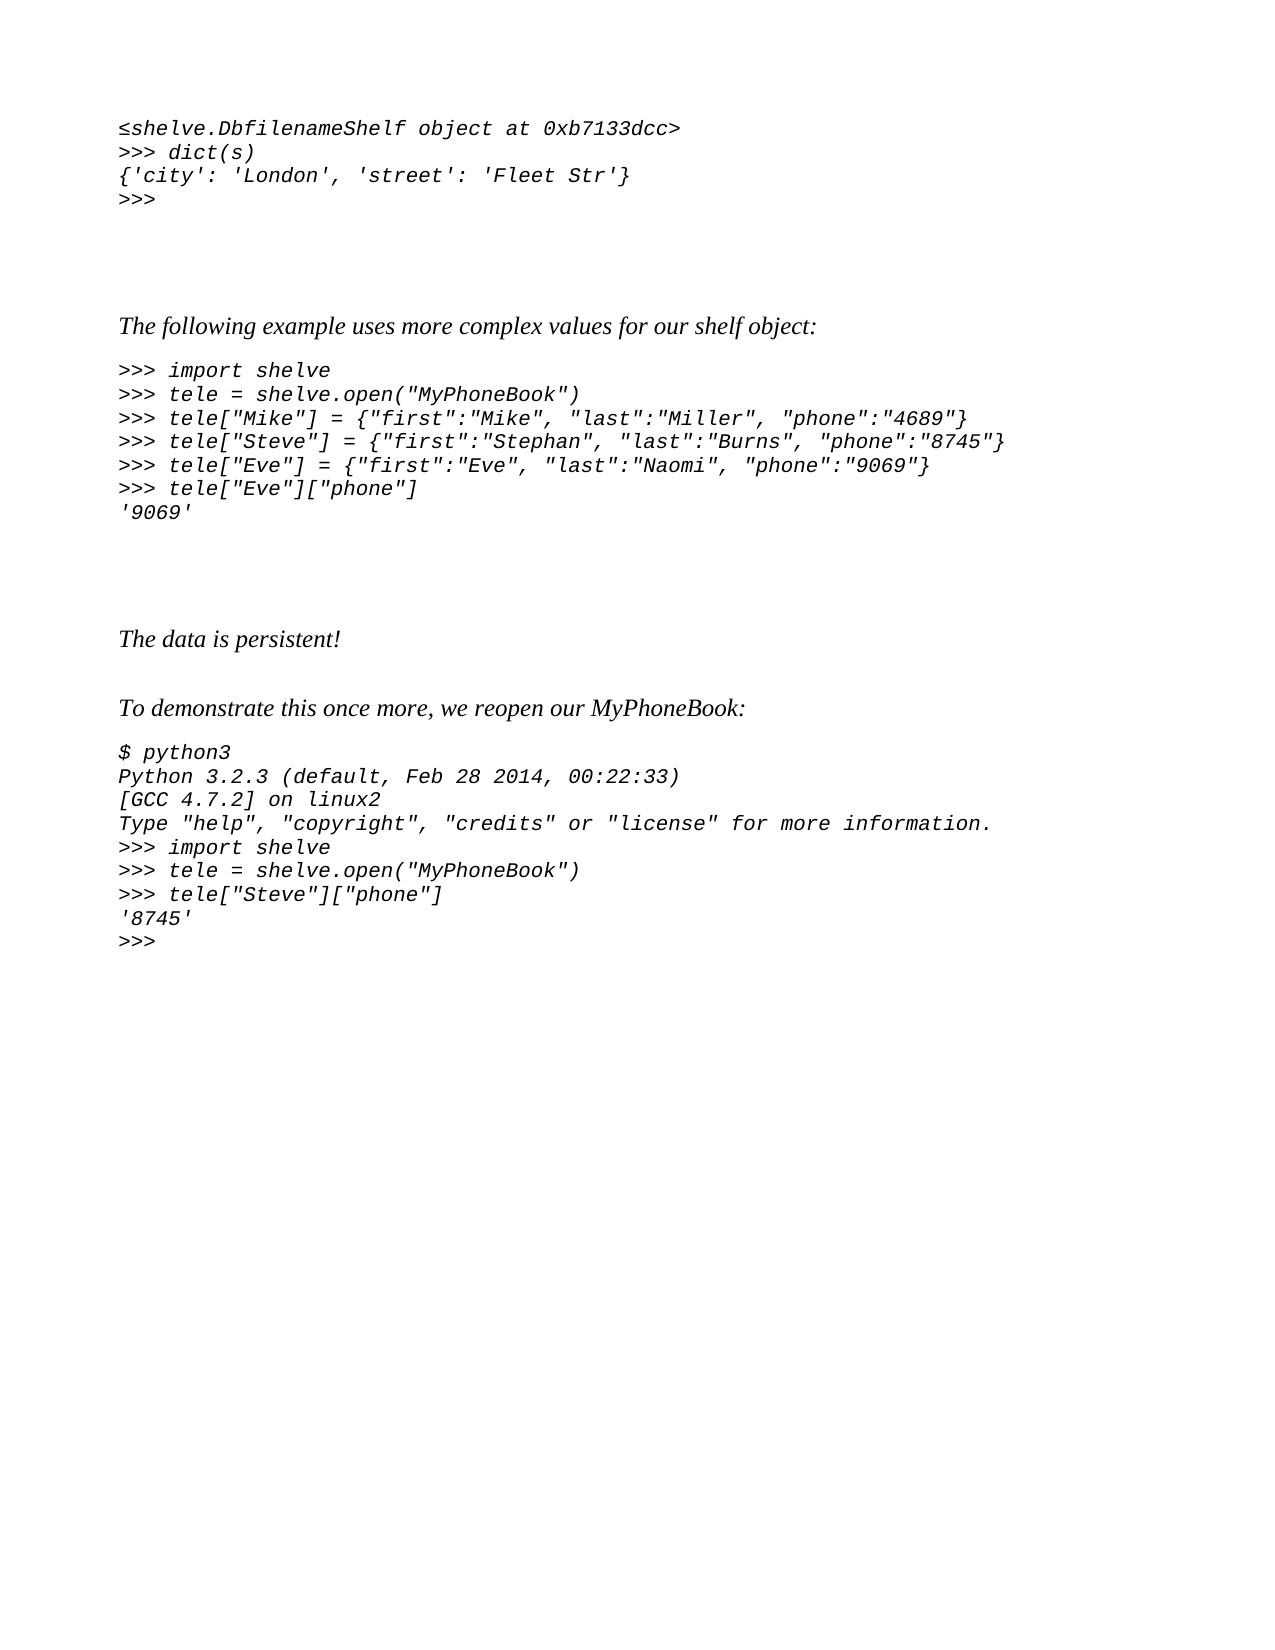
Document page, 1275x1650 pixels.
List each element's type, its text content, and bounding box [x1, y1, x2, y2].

text >>> [118, 189, 1157, 213]
text >>> import shelve [118, 360, 1157, 384]
text Python 3.2.3 (default, Feb 28 2014, 00:22:33) [118, 766, 1157, 789]
text >>> tele["Steve"]["phone"] [118, 884, 1157, 908]
text '9069' [118, 502, 1157, 526]
text >>> tele["Eve"] = {"first":"Eve", "last":"Naomi", "phone":"9069"} [118, 455, 1157, 478]
text >>> import shelve [118, 837, 1157, 860]
text [GCC 4.7.2] on linux2 [118, 789, 1157, 813]
text >>> tele["Steve"] = {"first":"Stephan", "last":"Burns", "phone":"8745"} [118, 431, 1157, 455]
text The following example uses more complex values for our shelf object: [118, 242, 1157, 340]
text >>> tele["Mike"] = {"first":"Mike", "last":"Miller", "phone":"4689"} [118, 407, 1157, 431]
text $ python3 [118, 742, 1157, 766]
text >>> [118, 931, 1157, 955]
text The data is persistent! To demonstrate this once more, we reopen our MyPhoneBook: [118, 555, 1157, 722]
text >>> dict(s) [118, 142, 1157, 165]
text >>> tele = shelve.open("MyPhoneBook") [118, 384, 1157, 407]
text '8745' [118, 908, 1157, 931]
text Type "help", "copyright", "credits" or "license" for more information. [118, 813, 1157, 837]
text ≤shelve.DbfilenameShelf object at 0xb7133dcc> [118, 118, 1157, 142]
text >>> tele["Eve"]["phone"] [118, 478, 1157, 502]
text {'city': 'London', 'street': 'Fleet Str'} [118, 165, 1157, 189]
text >>> tele = shelve.open("MyPhoneBook") [118, 860, 1157, 884]
